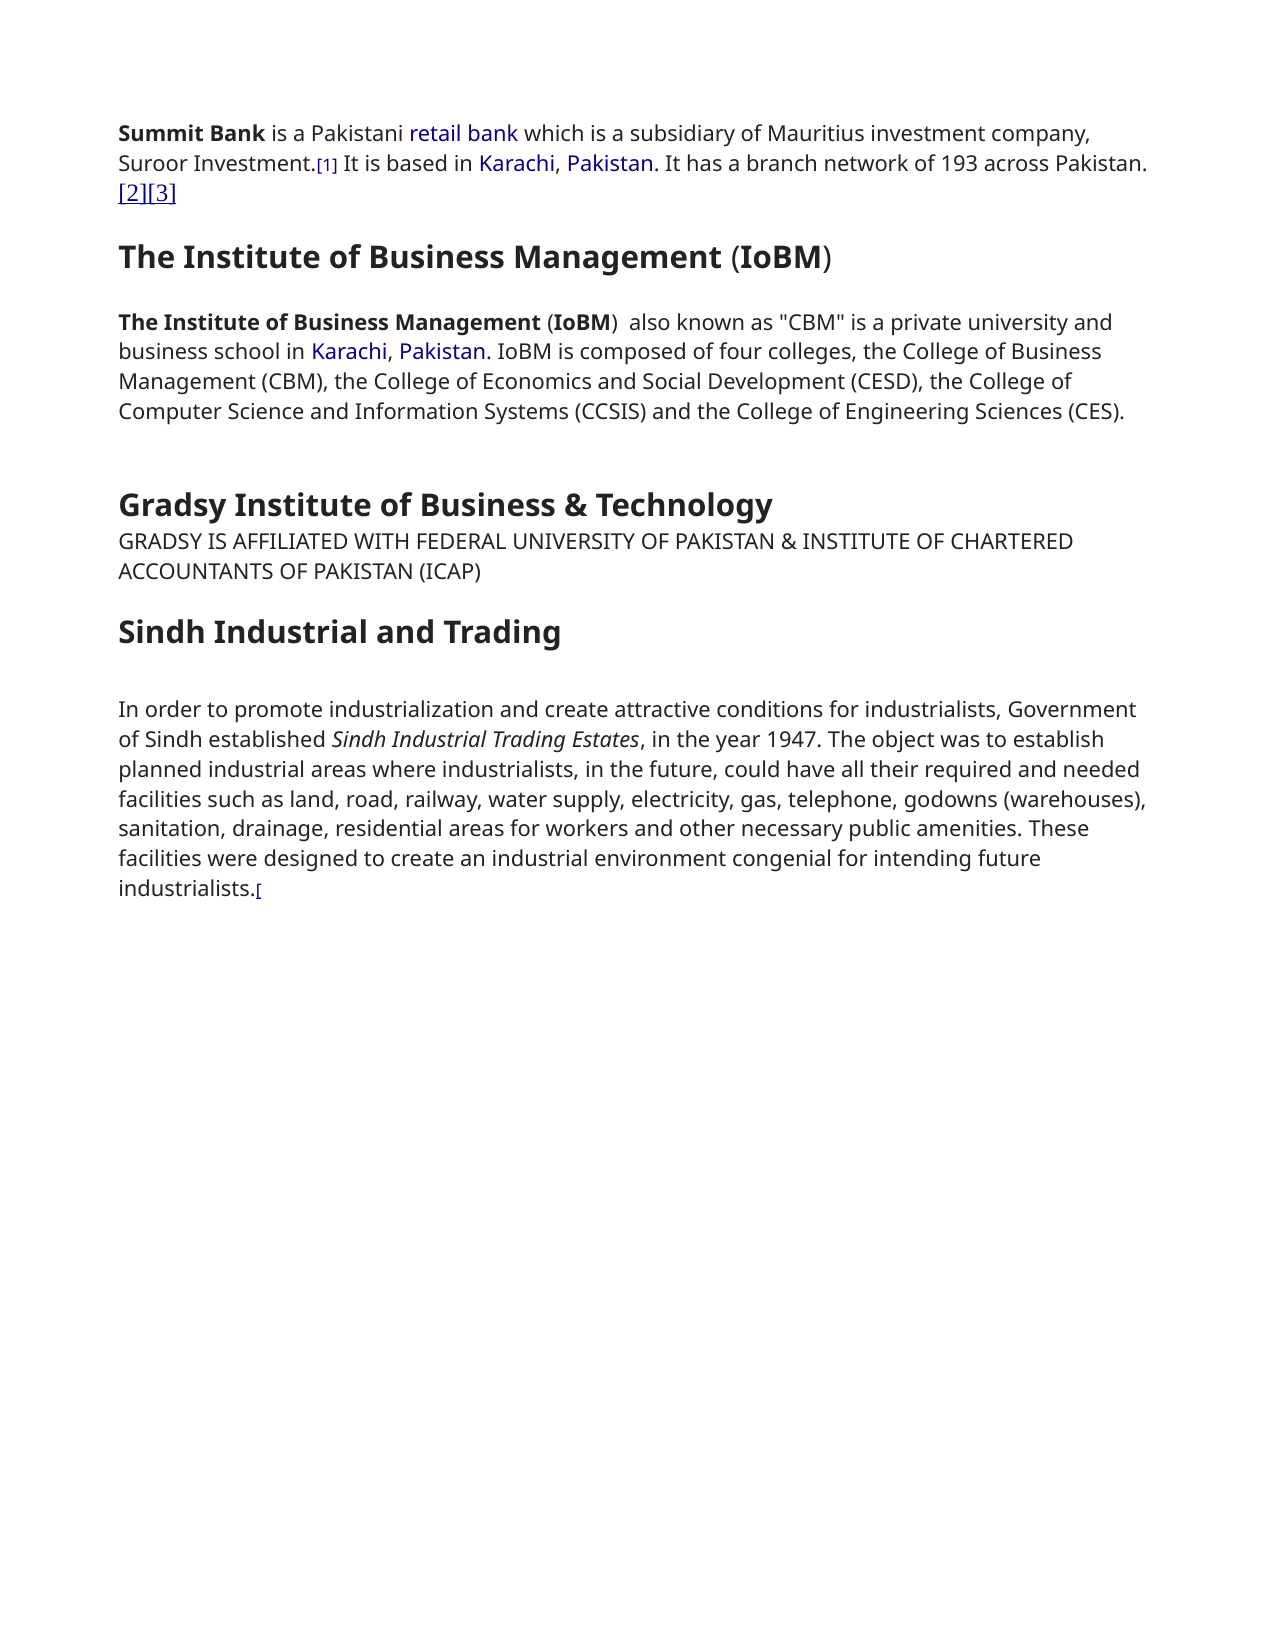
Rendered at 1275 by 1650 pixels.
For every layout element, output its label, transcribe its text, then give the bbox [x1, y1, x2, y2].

text Gradsy Institute of Business & Technology [118, 483, 1157, 526]
subtitle Sindh Industrial and Trading [118, 610, 1157, 653]
text The Institute of Business Management (IoBM) [118, 235, 1157, 278]
text In order to promote industrialization and create attractive conditions for industrialists, Government of Sindh established Sindh Industrial Trading Estates, in the year 1947. The object was to establish planned industrial areas where industrialists, in the future, could have all their required and needed facilities such as land, road, railway, water supply, electricity, gas, telephone, godowns (warehouses), sanitation, drainage, residential areas for workers and other necessary public amenities. These facilities were designed to create an industrial environment congenial for intending future industrialists.[ [118, 694, 1157, 903]
text GRADSY IS AFFILIATED WITH FEDERAL UNIVERSITY OF PAKISTAN & INSTITUTE OF CHARTERED ACCOUNTANTS OF PAKISTAN (ICAP) [118, 526, 1157, 585]
text Summit Bank is a Pakistani retail bank which is a subsidiary of Mauritius investment company, Suroor Investment.[1] It is based in Karachi, Pakistan. It has a branch network of 193 across Pakistan.[2][3] [118, 118, 1157, 206]
text The Institute of Business Management (IoBM) also known as "CBM" is a private university and business school in Karachi, Pakistan. IoBM is composed of four colleges, the College of Business Management (CBM), the College of Economics and Social Development (CESD), the College of Computer Science and Information Systems (CCSIS) and the College of Engineering Sciences (CES). [118, 307, 1157, 426]
